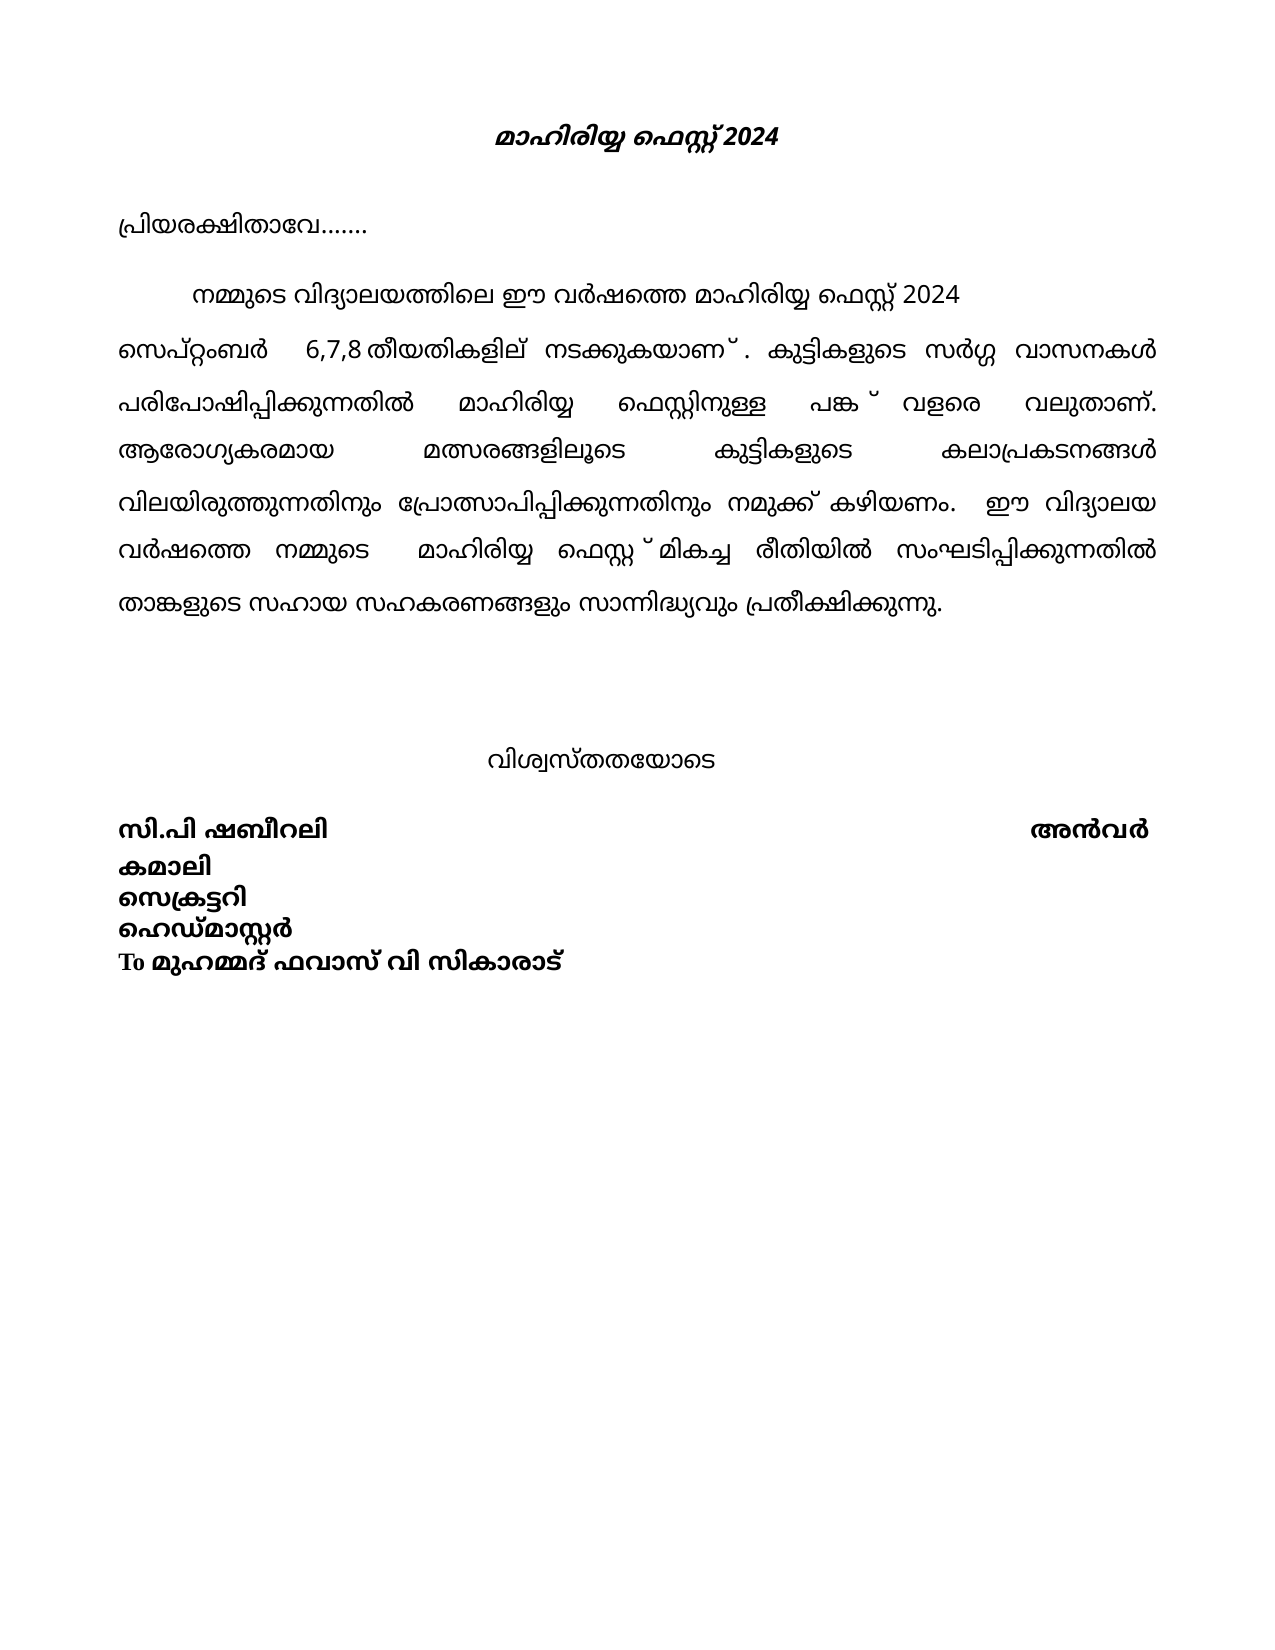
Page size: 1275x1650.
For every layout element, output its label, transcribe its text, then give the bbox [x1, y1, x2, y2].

text ‌‌ [118, 673, 1157, 707]
text സി.പി ഷബീറലി‍ അന്‍വ‍‍ര്‍ കമാലി ‍ [118, 812, 1157, 885]
text സെപ്റ്റംബര്‍ 6,7,8തീയതികളില്‍‍ നടക്കുകയാണ് . കുട്ടികളുടെ സര്‍ഗ്ഗ വാസനകള്‍ പരിപോഷിപ്പിക്കുന്നതില്‍ മാഹിരിയ്യ ഫെസ്റ്റിനുള്ള പങ്ക് വളരെ വലുതാണ്. ആരോഗ്യകരമായ മത്സരങ്ങളിലൂടെ കുട്ടികളുടെ കലാപ്രകടനങ്ങള്‍ വിലയിരുത്തുന്നതിനും പ്രോത്സാപിപ്പിക്കുന്നതിനും നമുക്ക് കഴിയണം. ഈ വിദ്യാലയ വര്‍ഷത്തെ നമ്മുടെ മാഹിരിയ്യ ഫെസ്റ്റ് മികച്ച രീതിയില്‍ സംഘടിപ്പിക്കുന്നതില്‍ താങ്കളുടെ സഹായ സഹകരണങ്ങളും സാന്നിദ്ധ്യവും പ്രതീക്ഷിക്കുന്നു. [118, 332, 1157, 621]
text മാഹിരിയ്യ ഫെസ്റ്റ് 2024 [118, 118, 1157, 154]
text To മുഹമ്മദ് ഫവാസ് വി സികാരാട് [118, 947, 1157, 980]
text സെക്രട്ടറി ഹെഡ്‌മാസ്റ്റര്‍ [118, 885, 1157, 947]
text നമ്മുടെ വിദ്യാലയത്തിലെ ഈ വര്‍ഷത്തെ മാഹിരിയ്യ ഫെസ്റ്റ് 2024 [118, 277, 1157, 313]
text പ്രിയരക്ഷിതാവേ....... [118, 207, 1157, 243]
text വിശ്വസ്തതയോടെ [118, 742, 1157, 778]
